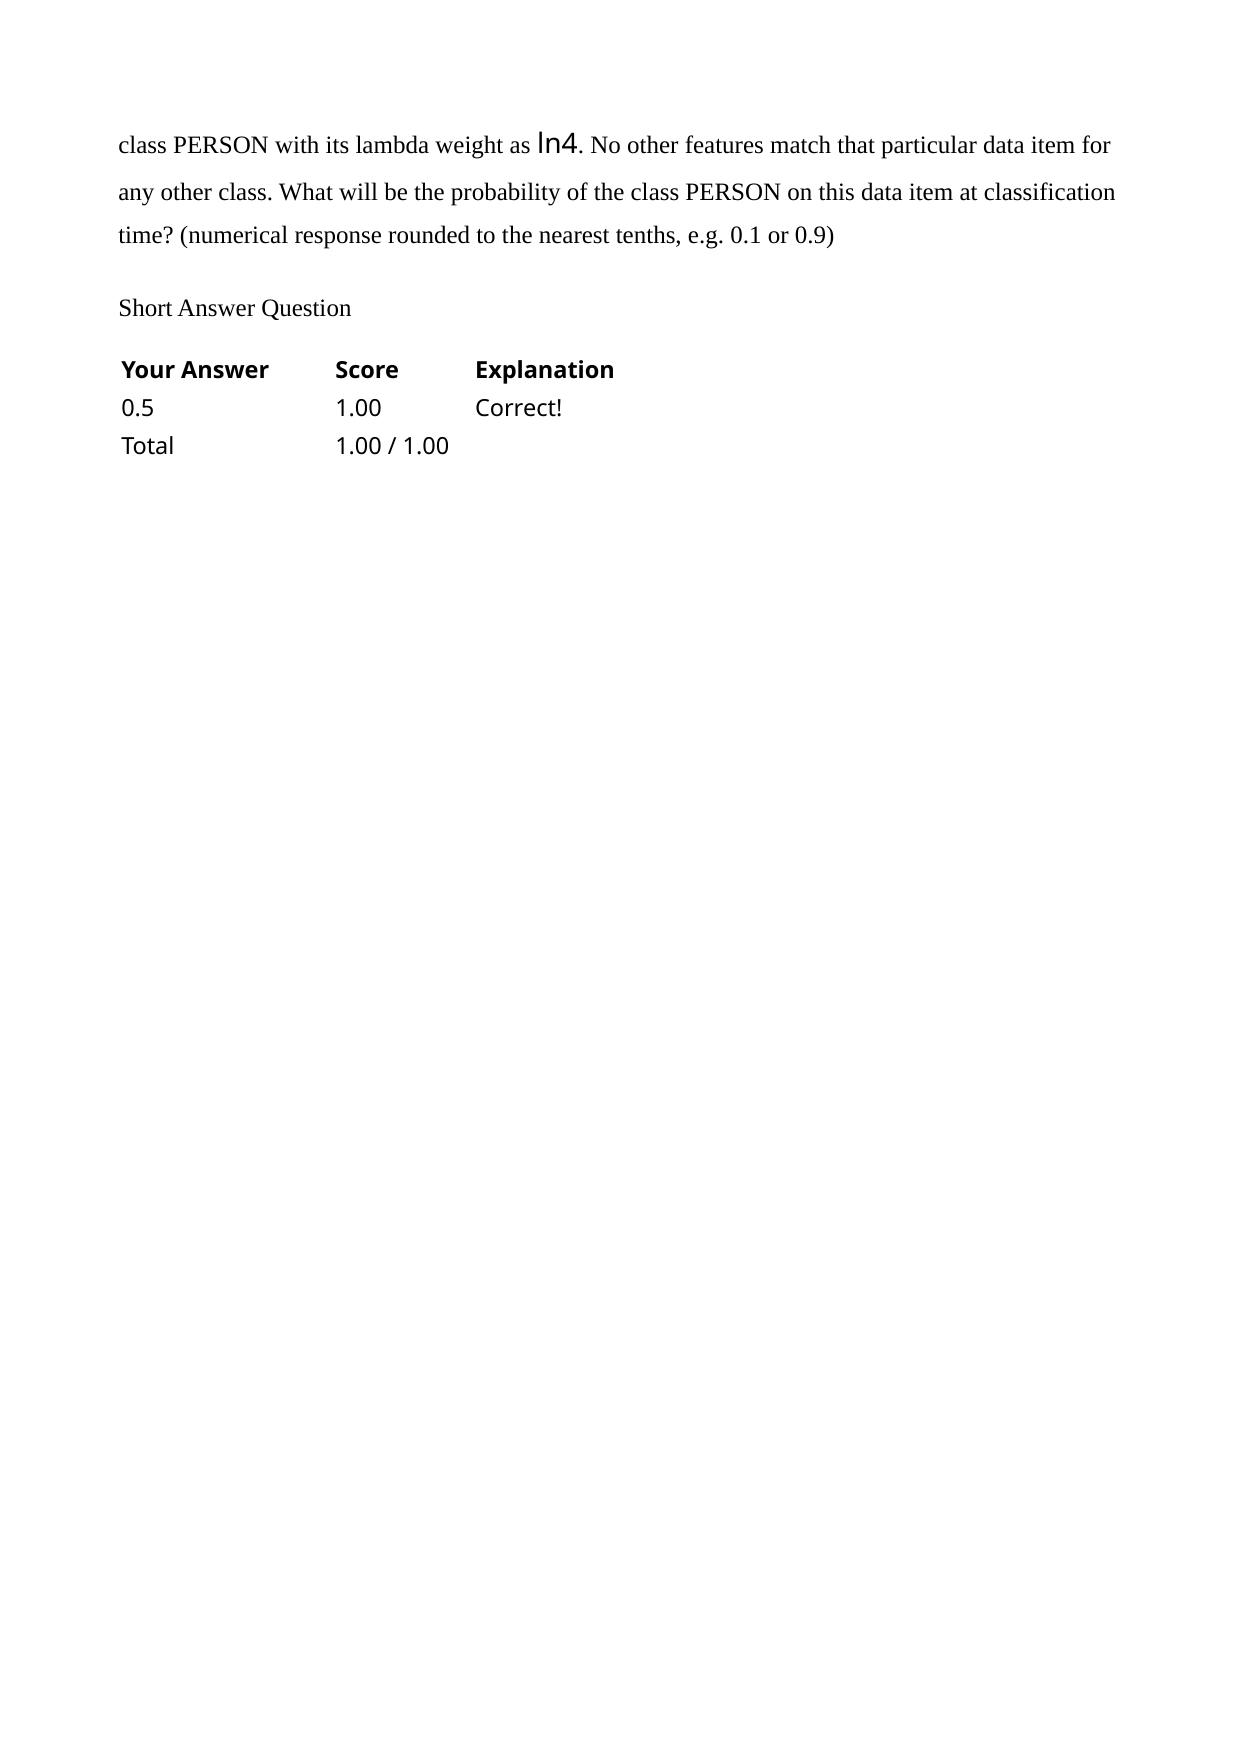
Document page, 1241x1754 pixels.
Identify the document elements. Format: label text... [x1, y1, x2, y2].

text class PERSON with its lambda weight as ln4. No other features match that particular data item for any other class. What will be the probability of the class PERSON on this data item at classification [118, 118, 1122, 206]
table_header [295, 351, 332, 388]
table_cell [295, 426, 332, 464]
text Short Answer Question [118, 293, 1122, 322]
table_cell [472, 426, 648, 464]
table_header Explanation [472, 351, 648, 388]
table_cell 0.5 [118, 389, 295, 426]
table_cell 1.00 [332, 389, 472, 426]
table_cell Total [118, 426, 295, 464]
text time? (numerical response rounded to the nearest tenths, e.g. 0.1 or 0.9) [118, 206, 1122, 249]
table_header Your Answer [118, 351, 295, 388]
table_cell Correct! [472, 389, 648, 426]
table_cell [295, 389, 332, 426]
table_header Score [332, 351, 472, 388]
table_cell 1.00 / 1.00 [332, 426, 472, 464]
